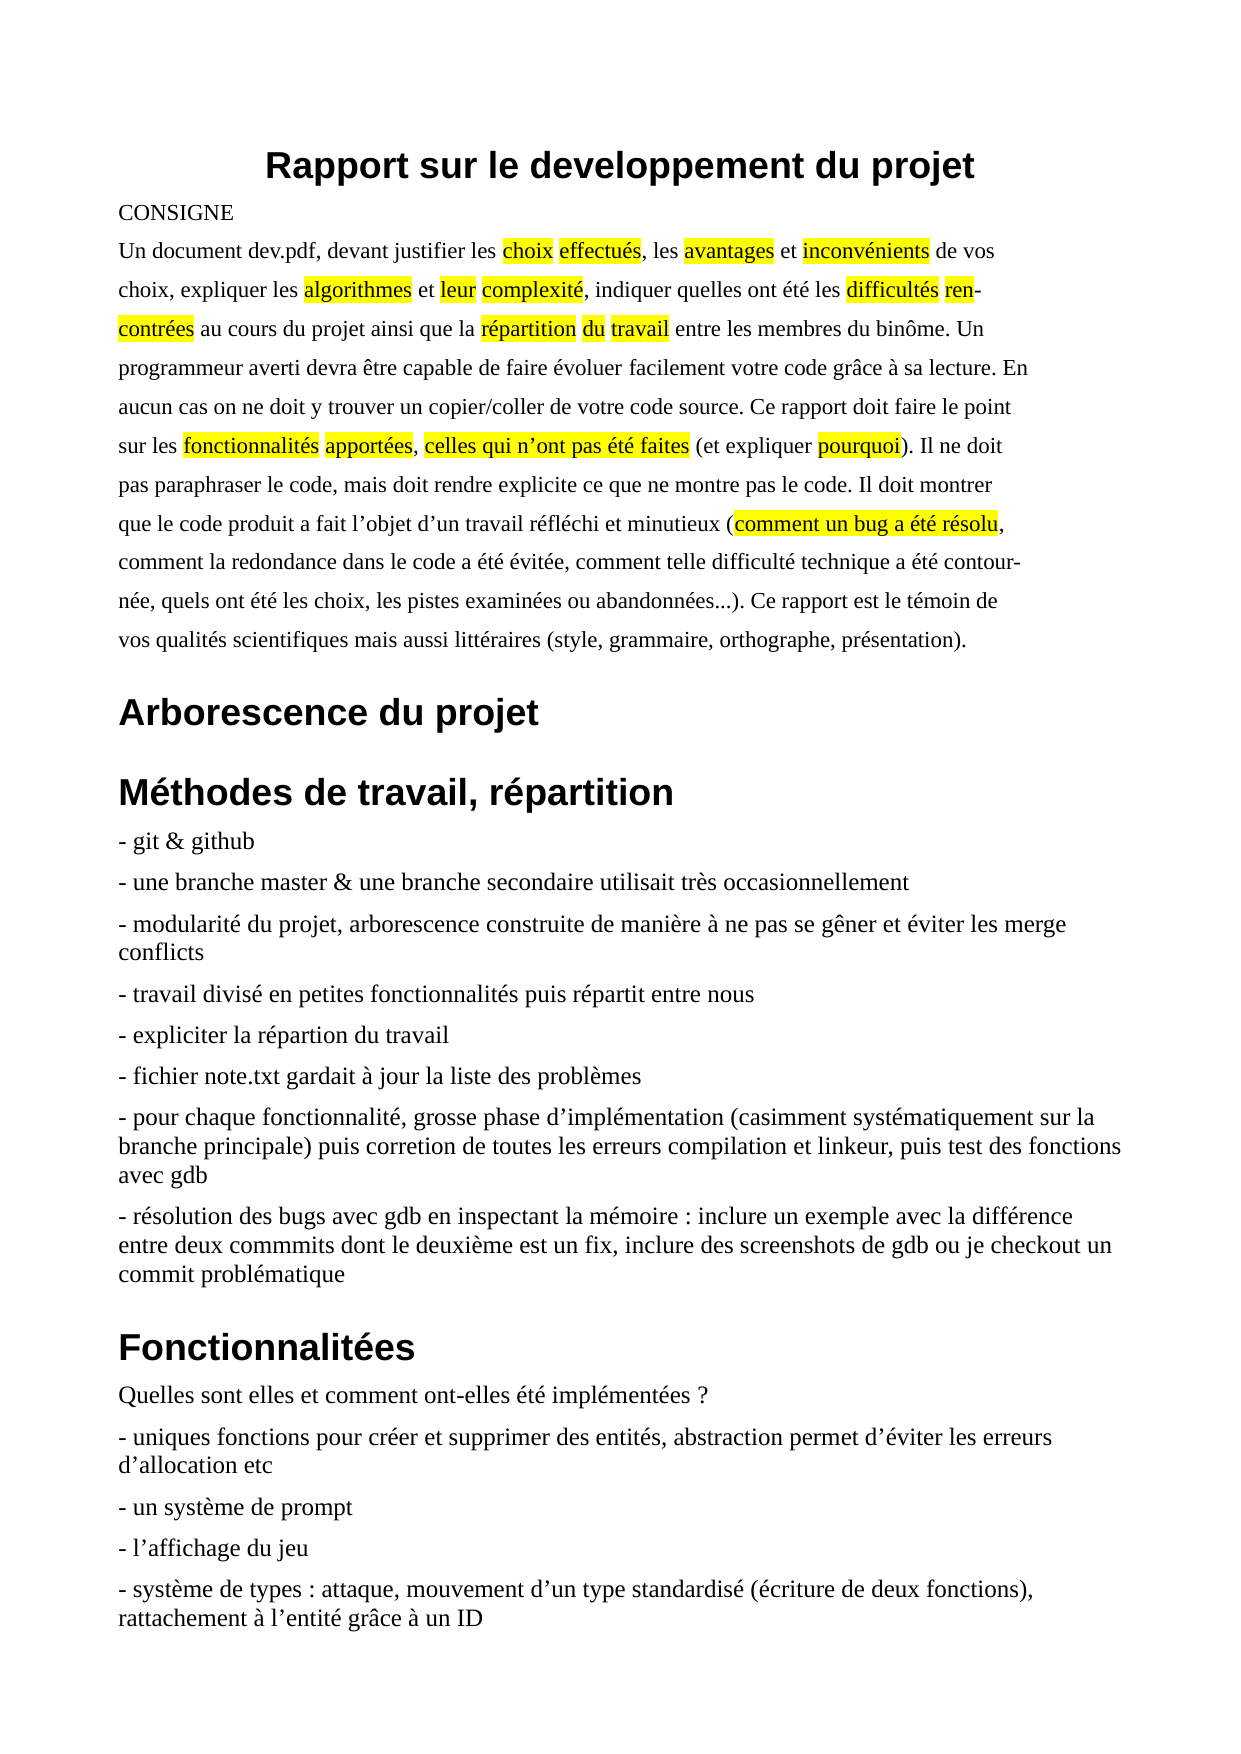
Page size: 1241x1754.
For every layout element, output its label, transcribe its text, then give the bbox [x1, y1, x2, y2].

text - l’affichage du jeu [118, 1533, 1122, 1562]
text CONSIGNE [118, 199, 1122, 225]
text vos qualités scientifiques mais aussi littéraires (style, grammaire, orthographe, présentation). [118, 626, 1122, 652]
text Un document dev.pdf, devant justifier les choix effectués, les avantages et inconvénients de vos [118, 238, 1122, 264]
subtitle Méthodes de travail, répartition [118, 771, 1122, 814]
text - système de types : attaque, mouvement d’un type standardisé (écriture de deux fonctions), rattachement à l’entité grâce à un ID [118, 1574, 1122, 1632]
text - une branche master & une branche secondaire utilisait très occasionnellement [118, 867, 1122, 896]
text Quelles sont elles et comment ont-elles été implémentées ? [118, 1381, 1122, 1409]
text - modularité du projet, arborescence construite de manière à ne pas se gêner et éviter les merge conflicts [118, 909, 1122, 966]
subtitle Arborescence du projet [118, 690, 1122, 733]
text - résolution des bugs avec gdb en inspectant la mémoire : inclure un exemple avec la différence entre deux commmits dont le deuxième est un fix, inclure des screenshots de gdb ou je checkout un commit problématique [118, 1201, 1122, 1287]
text née, quels ont été les choix, les pistes examinées ou abandonnées...). Ce rapport est le témoin de [118, 587, 1122, 614]
text choix, expliquer les algorithmes et leur complexité, indiquer quelles ont été les difficultés ren- [118, 276, 1122, 303]
text - travail divisé en petites fonctionnalités puis répartit entre nous [118, 979, 1122, 1007]
subtitle Fonctionnalitées [118, 1325, 1122, 1368]
title Rapport sur le developpement du projet [118, 143, 1122, 186]
text comment la redondance dans le code a été évitée, comment telle difficulté technique a été contour- [118, 548, 1122, 575]
text - pour chaque fonctionnalité, grosse phase d’implémentation (casimment systématiquement sur la branche principale) puis corretion de toutes les erreurs compilation et linkeur, puis test des fonctions avec gdb [118, 1102, 1122, 1189]
text - un système de prompt [118, 1492, 1122, 1521]
text - git & github [118, 826, 1122, 855]
text sur les fonctionnalités apportées, celles qui n’ont pas été faites (et expliquer pourquoi). Il ne doit [118, 432, 1122, 458]
text que le code produit a fait l’objet d’un travail réfléchi et minutieux (comment un bug a été résolu, [118, 509, 1122, 536]
text programmeur averti devra être capable de faire évoluer facilement votre code grâce à sa lecture. En [118, 354, 1122, 381]
text pas paraphraser le code, mais doit rendre explicite ce que ne montre pas le code. Il doit montrer [118, 471, 1122, 497]
text contrées au cours du projet ainsi que la répartition du travail entre les membres du binôme. Un [118, 315, 1122, 342]
text aucun cas on ne doit y trouver un copier/coller de votre code source. Ce rapport doit faire le point [118, 393, 1122, 419]
text - fichier note.txt gardait à jour la liste des problèmes [118, 1061, 1122, 1090]
text - uniques fonctions pour créer et supprimer des entités, abstraction permet d’éviter les erreurs d’allocation etc [118, 1422, 1122, 1479]
text - expliciter la répartion du travail [118, 1020, 1122, 1049]
